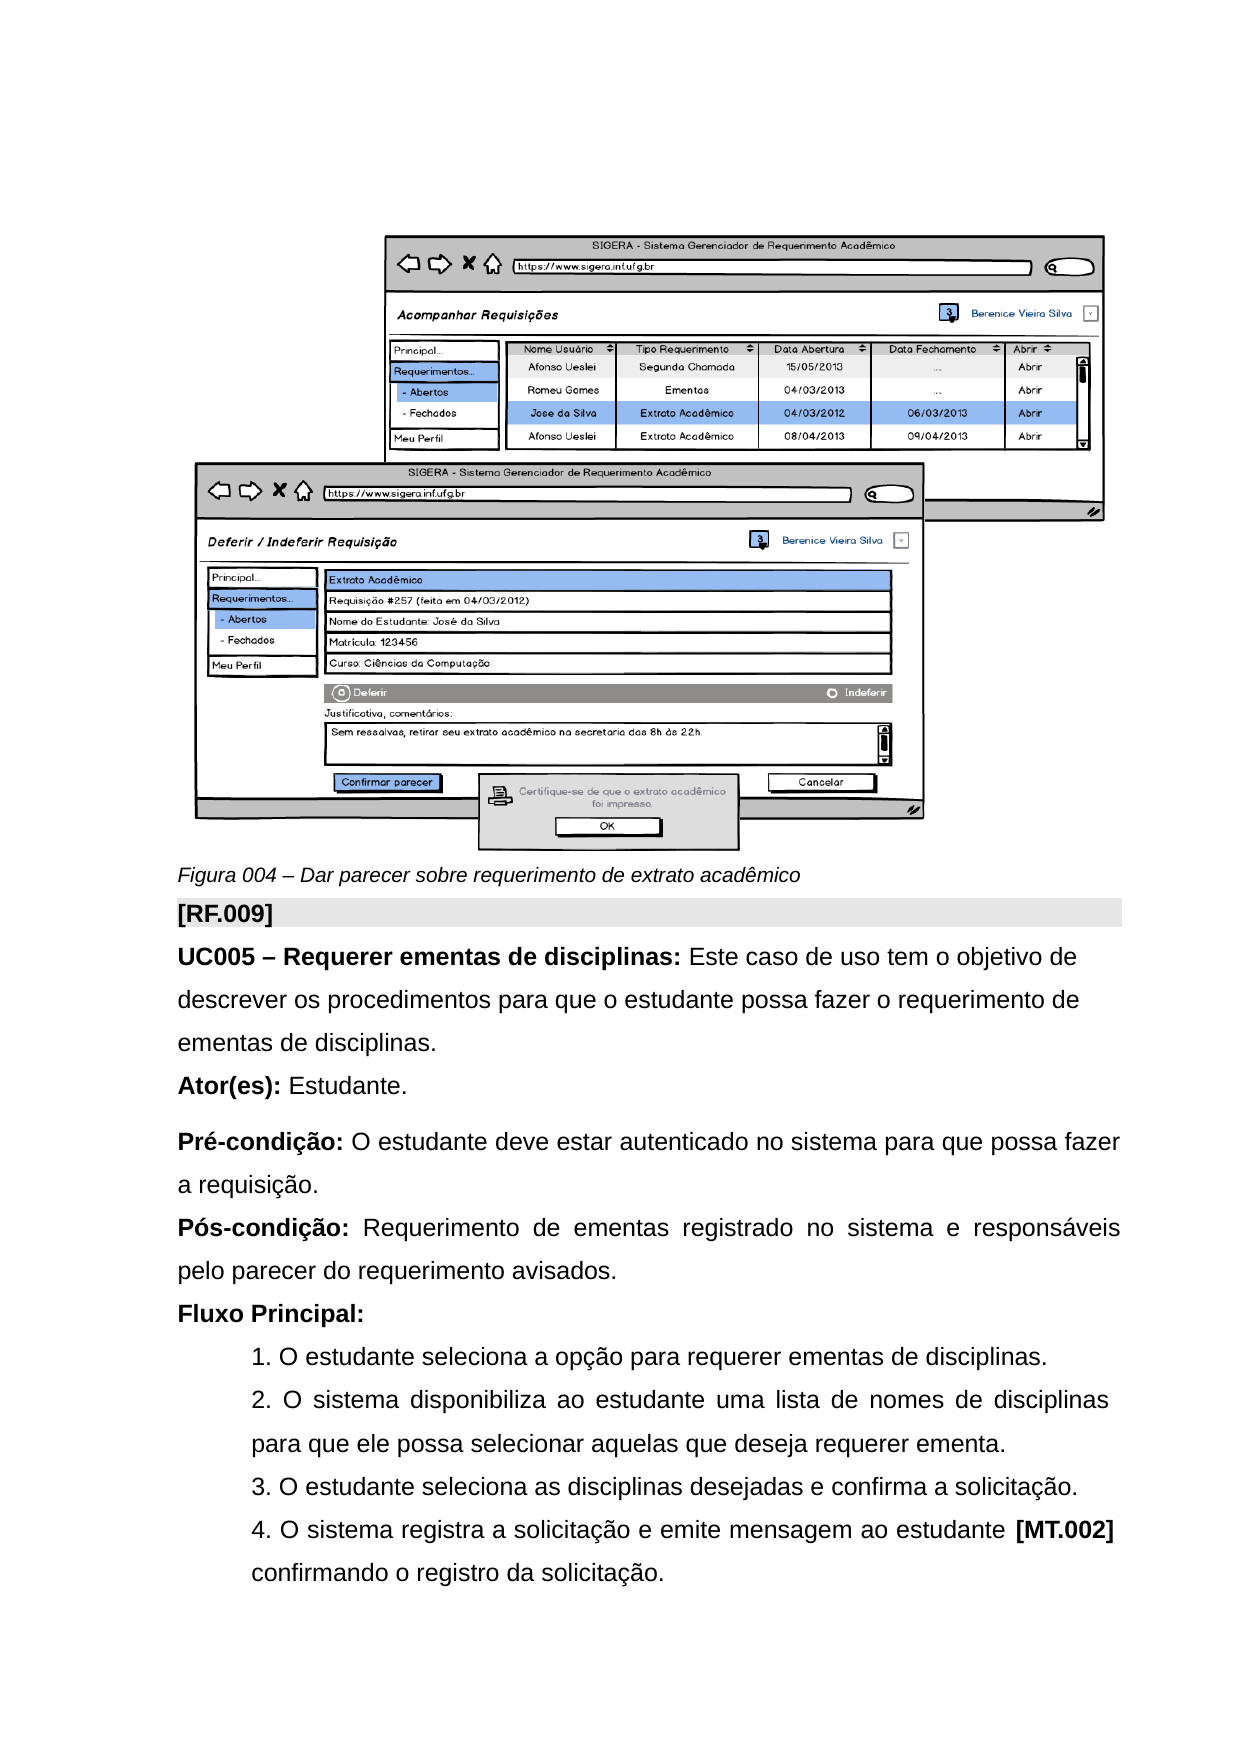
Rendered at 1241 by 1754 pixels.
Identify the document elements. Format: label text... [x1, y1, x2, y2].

text Pós-condição: Requerimento de ementas registrado no sistema e responsáveis pelo parecer do requerimento avisados. [177, 1213, 1122, 1285]
text Fluxo Principal: [177, 1299, 1122, 1328]
text [RF.009] [177, 898, 1122, 927]
text 2. O sistema disponibiliza ao estudante uma lista de nomes de disciplinas para que ele possa selecionar aquelas que deseja requerer ementa. [177, 1385, 1122, 1457]
text 4. O sistema registra a solicitação e emite mensagem ao estudante [MT.002] confirmando o registro da solicitação. [177, 1515, 1122, 1587]
text UC005 – Requerer ementas de disciplinas: Este caso de uso tem o objetivo de descrever os procedimentos para que o estudante possa fazer o requerimento de ementas de disciplinas. Ator(es): Estudante. [177, 942, 1122, 1100]
text Pré-condição: O estudante deve estar autenticado no sistema para que possa fazer a requisição. [177, 1127, 1122, 1198]
picture [194, 235, 1105, 851]
text Figura 004 – Dar parecer sobre requerimento de extrato acadêmico [177, 235, 1122, 887]
text 3. O estudante seleciona as disciplinas desejadas e confirma a solicitação. [177, 1472, 1122, 1500]
text 1. O estudante seleciona a opção para requerer ementas de disciplinas. [177, 1342, 1122, 1371]
